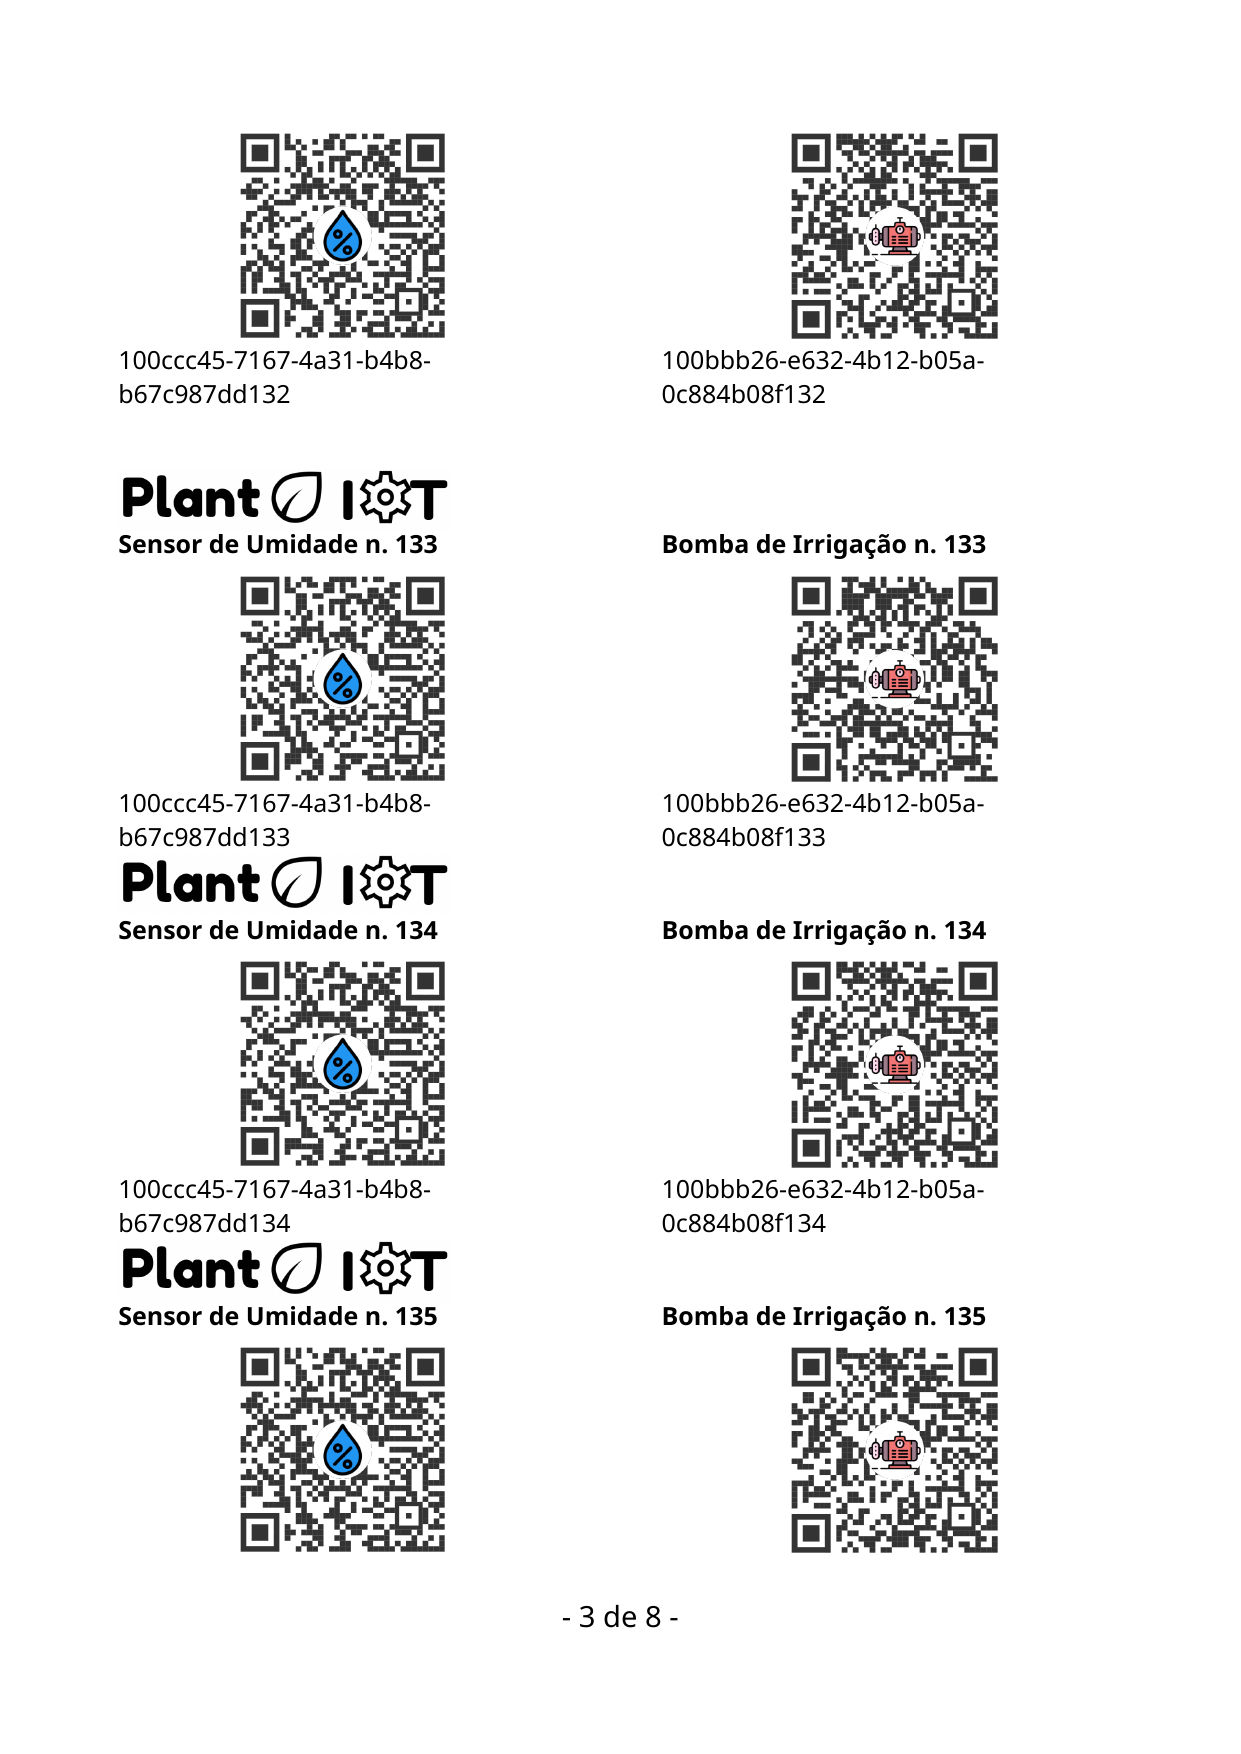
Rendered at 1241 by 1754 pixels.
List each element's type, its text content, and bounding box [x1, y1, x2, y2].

table_header [453, 468, 566, 527]
table_cell [566, 947, 661, 1171]
table_header [453, 1239, 566, 1298]
table_cell [661, 561, 1122, 786]
table_header [566, 854, 661, 913]
table_cell [118, 561, 566, 786]
picture [118, 853, 453, 917]
table_header [566, 468, 661, 527]
table_header [661, 854, 1122, 913]
picture [786, 571, 1003, 787]
table_cell 100ccc45-7167-4a31-b4b8-b67c987dd132 [118, 343, 566, 411]
picture [118, 468, 453, 532]
picture [235, 1342, 450, 1557]
table_cell [118, 947, 566, 1171]
table_header [453, 854, 566, 913]
table_cell [566, 527, 661, 561]
table_header [566, 1239, 661, 1298]
table_cell [661, 947, 1122, 1171]
table_cell 100bbb26-e632-4b12-b05a-0c884b08f134 [661, 1171, 1122, 1239]
table_cell Sensor de Umidade n. 135 [118, 1299, 566, 1332]
table_cell [566, 1299, 661, 1332]
table_header [661, 468, 1122, 527]
table_cell Bomba de Irrigação n. 134 [661, 913, 1122, 947]
picture [118, 1239, 453, 1303]
table_cell [566, 786, 661, 854]
table_cell [566, 343, 661, 411]
table_cell [118, 1333, 566, 1557]
table_cell [566, 1171, 661, 1239]
table_cell Bomba de Irrigação n. 135 [661, 1299, 1122, 1332]
table_cell [566, 118, 661, 342]
table_cell Bomba de Irrigação n. 133 [661, 527, 1122, 561]
table_cell Sensor de Umidade n. 134 [118, 913, 566, 947]
table_cell [118, 118, 566, 342]
table_cell [566, 561, 661, 786]
picture [786, 128, 1003, 344]
table_cell 100bbb26-e632-4b12-b05a-0c884b08f132 [661, 343, 1122, 411]
table_cell Sensor de Umidade n. 133 [118, 527, 566, 561]
picture [786, 956, 1003, 1173]
table_cell 100ccc45-7167-4a31-b4b8-b67c987dd133 [118, 786, 566, 854]
table_cell [661, 1333, 1122, 1557]
picture [235, 571, 450, 786]
table_header [661, 1239, 1122, 1298]
picture [786, 1342, 1003, 1558]
picture [235, 128, 450, 343]
table_cell [661, 118, 1122, 342]
table_cell 100bbb26-e632-4b12-b05a-0c884b08f133 [661, 786, 1122, 854]
table_cell 100ccc45-7167-4a31-b4b8-b67c987dd134 [118, 1171, 566, 1239]
table_cell [566, 1333, 661, 1557]
picture [235, 956, 450, 1171]
table_cell [566, 913, 661, 947]
